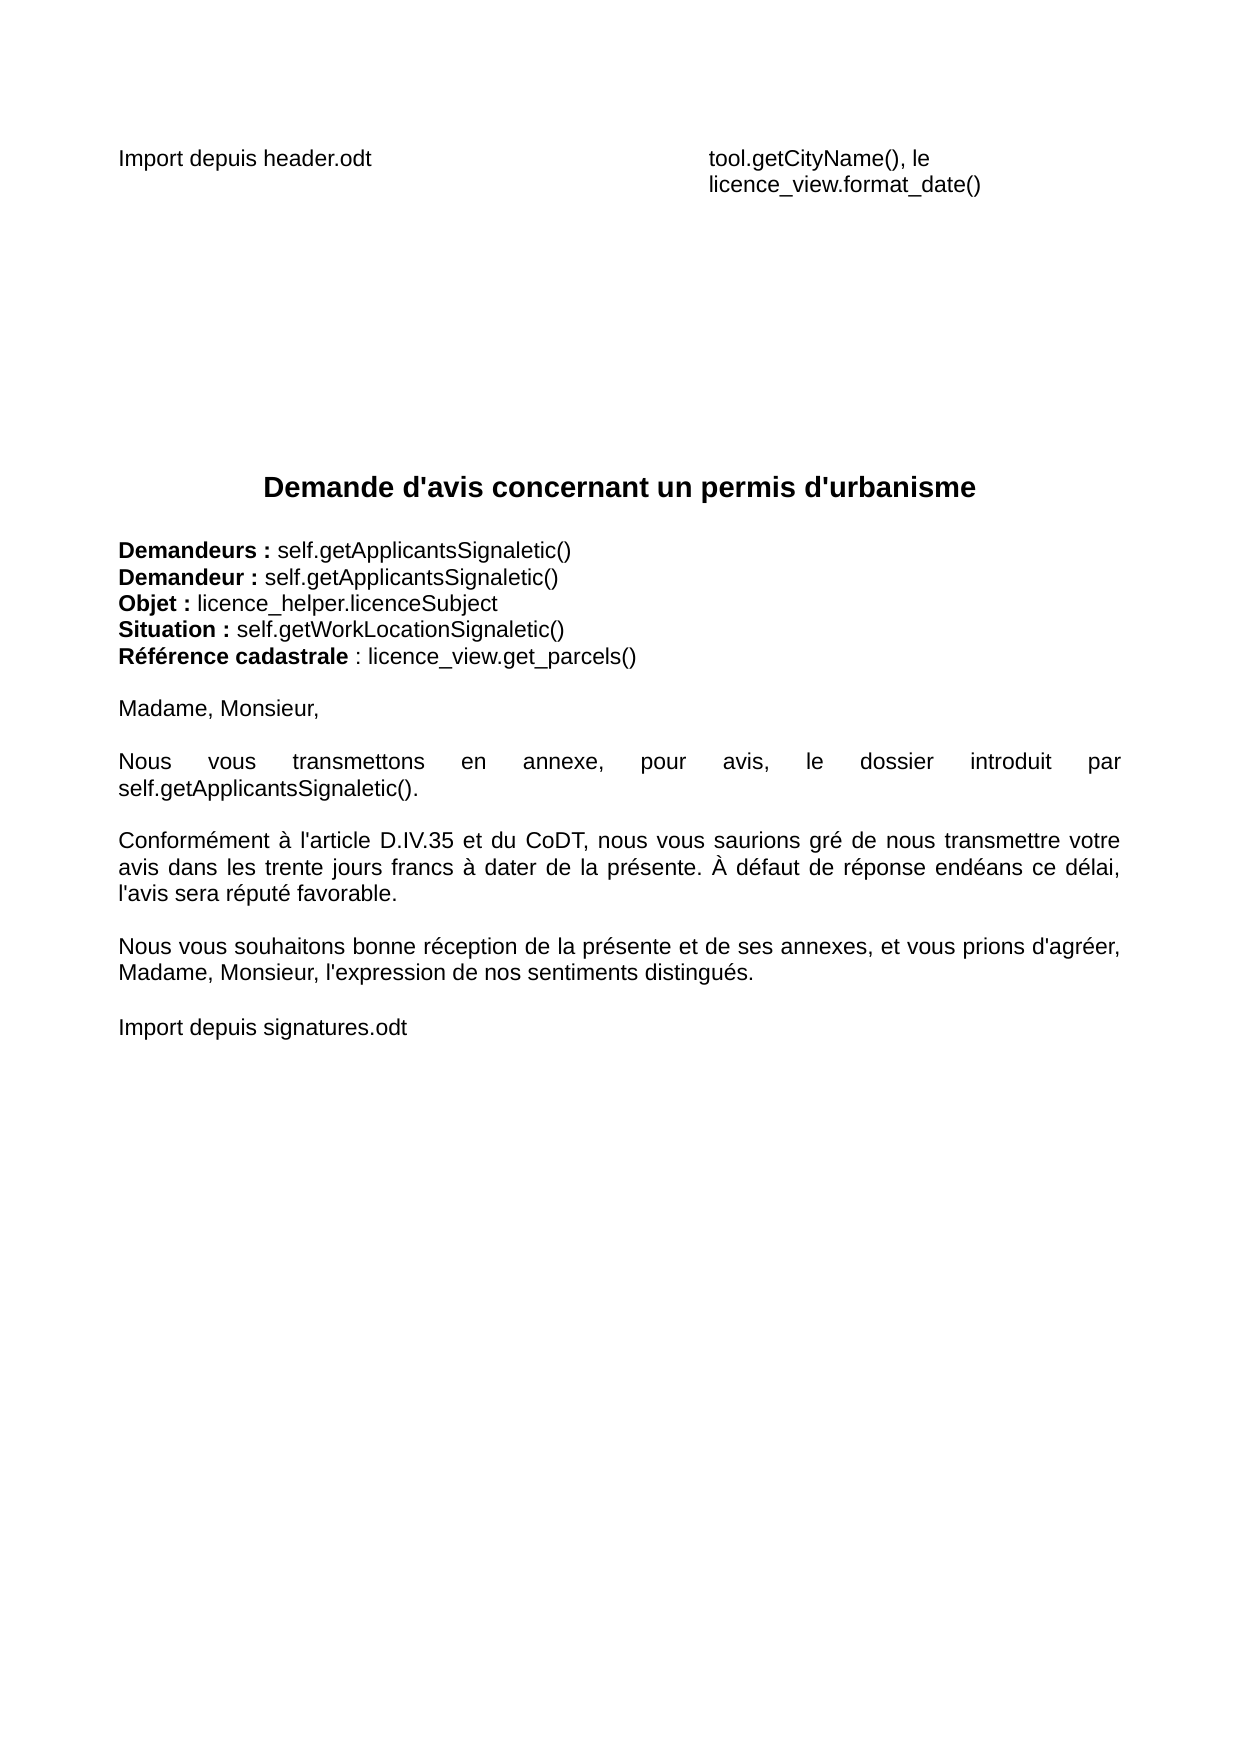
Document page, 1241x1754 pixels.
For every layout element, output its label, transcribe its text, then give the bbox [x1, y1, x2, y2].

text Référence cadastrale : licence_view.get_parcels() [118, 643, 1122, 669]
text Situation : self.getWorkLocationSignaletic() [118, 616, 1122, 643]
table_header Import depuis header.odt [118, 145, 708, 362]
title Demande d'avis concernant un permis d'urbanisme [118, 470, 1122, 504]
text Objet : licence_helper.licenceSubject [118, 590, 1122, 616]
text Demandeurs : self.getApplicantsSignaletic() [118, 537, 1122, 564]
text Demandeur : self.getApplicantsSignaletic() [118, 564, 1122, 590]
text Nous vous transmettons en annexe, pour avis, le dossier introduit par self.getApplicantsSignaletic(). [118, 748, 1122, 801]
text Madame, Monsieur, [118, 695, 1122, 722]
text Conformément à l'article D.IV.35 et du CoDT, nous vous saurions gré de nous transmettre votre avis dans les trente jours francs à dater de la présente. À défaut de réponse endéans ce délai, l'avis sera réputé favorable. [118, 827, 1122, 906]
text Nous vous souhaitons bonne réception de la présente et de ses annexes, et vous prions d'agréer, Madame, Monsieur, l'expression de nos sentiments distingués. [118, 933, 1122, 985]
text Import depuis signatures.odt [118, 1014, 1122, 1040]
table_header tool.getCityName(), le licence_view.format_date() [709, 145, 1123, 362]
